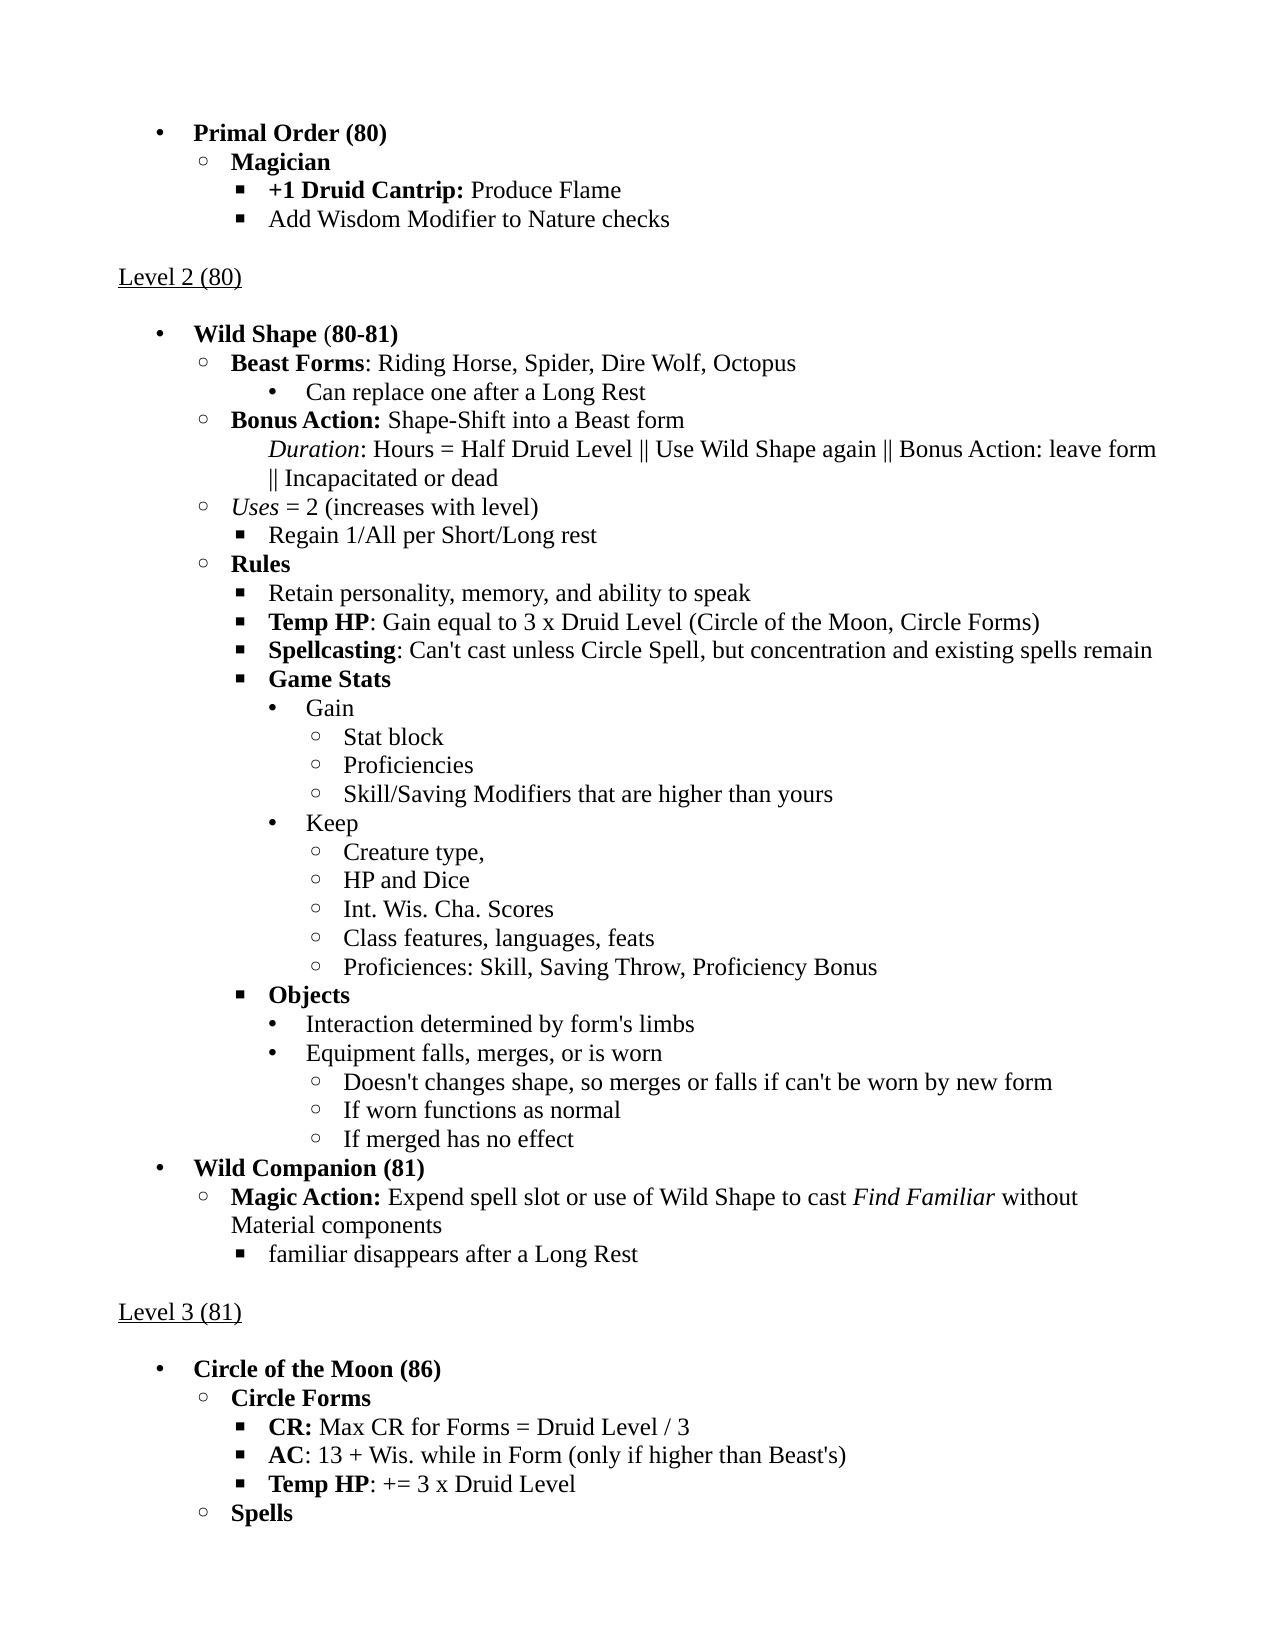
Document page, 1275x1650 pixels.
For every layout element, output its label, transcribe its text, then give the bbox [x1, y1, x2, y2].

list Can replace one after a Long Rest [268, 377, 1157, 406]
list Beast Forms: Riding Horse, Spider, Dire Wolf, Octopus [193, 348, 1157, 377]
list Primal Order (80) [156, 118, 1157, 147]
list Temp HP: Gain equal to 3 x Druid Level (Circle of the Moon, Circle Forms) [231, 607, 1157, 636]
list AC: 13 + Wis. while in Form (only if higher than Beast's) [231, 1441, 1157, 1469]
text Level 2 (80) [118, 262, 1157, 291]
list If merged has no effect [306, 1124, 1157, 1153]
list Proficiences: Skill, Saving Throw, Proficiency Bonus [306, 952, 1157, 981]
list Proficiencies [306, 751, 1157, 779]
list Temp HP: += 3 x Druid Level [231, 1469, 1157, 1498]
list Rules [193, 549, 1157, 578]
list Int. Wis. Cha. Scores [306, 894, 1157, 923]
list Gain [268, 693, 1157, 722]
list Class features, languages, feats [306, 923, 1157, 952]
list Wild Companion (81) [156, 1153, 1157, 1182]
list Magician [193, 147, 1157, 176]
list CR: Max CR for Forms = Druid Level / 3 [231, 1412, 1157, 1441]
list Bonus Action: Shape-Shift into a Beast form [193, 406, 1157, 434]
list Objects [231, 981, 1157, 1009]
list Spellcasting: Can't cast unless Circle Spell, but concentration and existing spells remain [231, 636, 1157, 664]
list Keep [268, 808, 1157, 837]
list Circle of the Moon (86) [156, 1354, 1157, 1383]
list Stat block [306, 722, 1157, 751]
list Creature type, [306, 837, 1157, 866]
list Game Stats [231, 664, 1157, 693]
list Retain personality, memory, and ability to speak [231, 578, 1157, 607]
list If worn functions as normal [306, 1096, 1157, 1124]
list Wild Shape (80-81) [156, 319, 1157, 348]
list familiar disappears after a Long Rest [231, 1239, 1157, 1268]
list Spells [193, 1498, 1157, 1527]
list Circle Forms [193, 1383, 1157, 1412]
list Uses = 2 (increases with level) [193, 492, 1157, 521]
list Add Wisdom Modifier to Nature checks [231, 204, 1157, 233]
list HP and Dice [306, 866, 1157, 894]
list Equipment falls, merges, or is worn [268, 1038, 1157, 1067]
list Doesn't changes shape, so merges or falls if can't be worn by new form [306, 1067, 1157, 1096]
list Skill/Saving Modifiers that are higher than yours [306, 779, 1157, 808]
list +1 Druid Cantrip: Produce Flame [231, 176, 1157, 204]
list Regain 1/All per Short/Long rest [231, 521, 1157, 549]
list Interaction determined by form's limbs [268, 1009, 1157, 1038]
list Duration: Hours = Half Druid Level || Use Wild Shape again || Bonus Action: leave form || Incapacitated or dead [231, 434, 1157, 492]
list Magic Action: Expend spell slot or use of Wild Shape to cast Find Familiar without Material components [193, 1182, 1157, 1239]
text Level 3 (81) [118, 1297, 1157, 1326]
